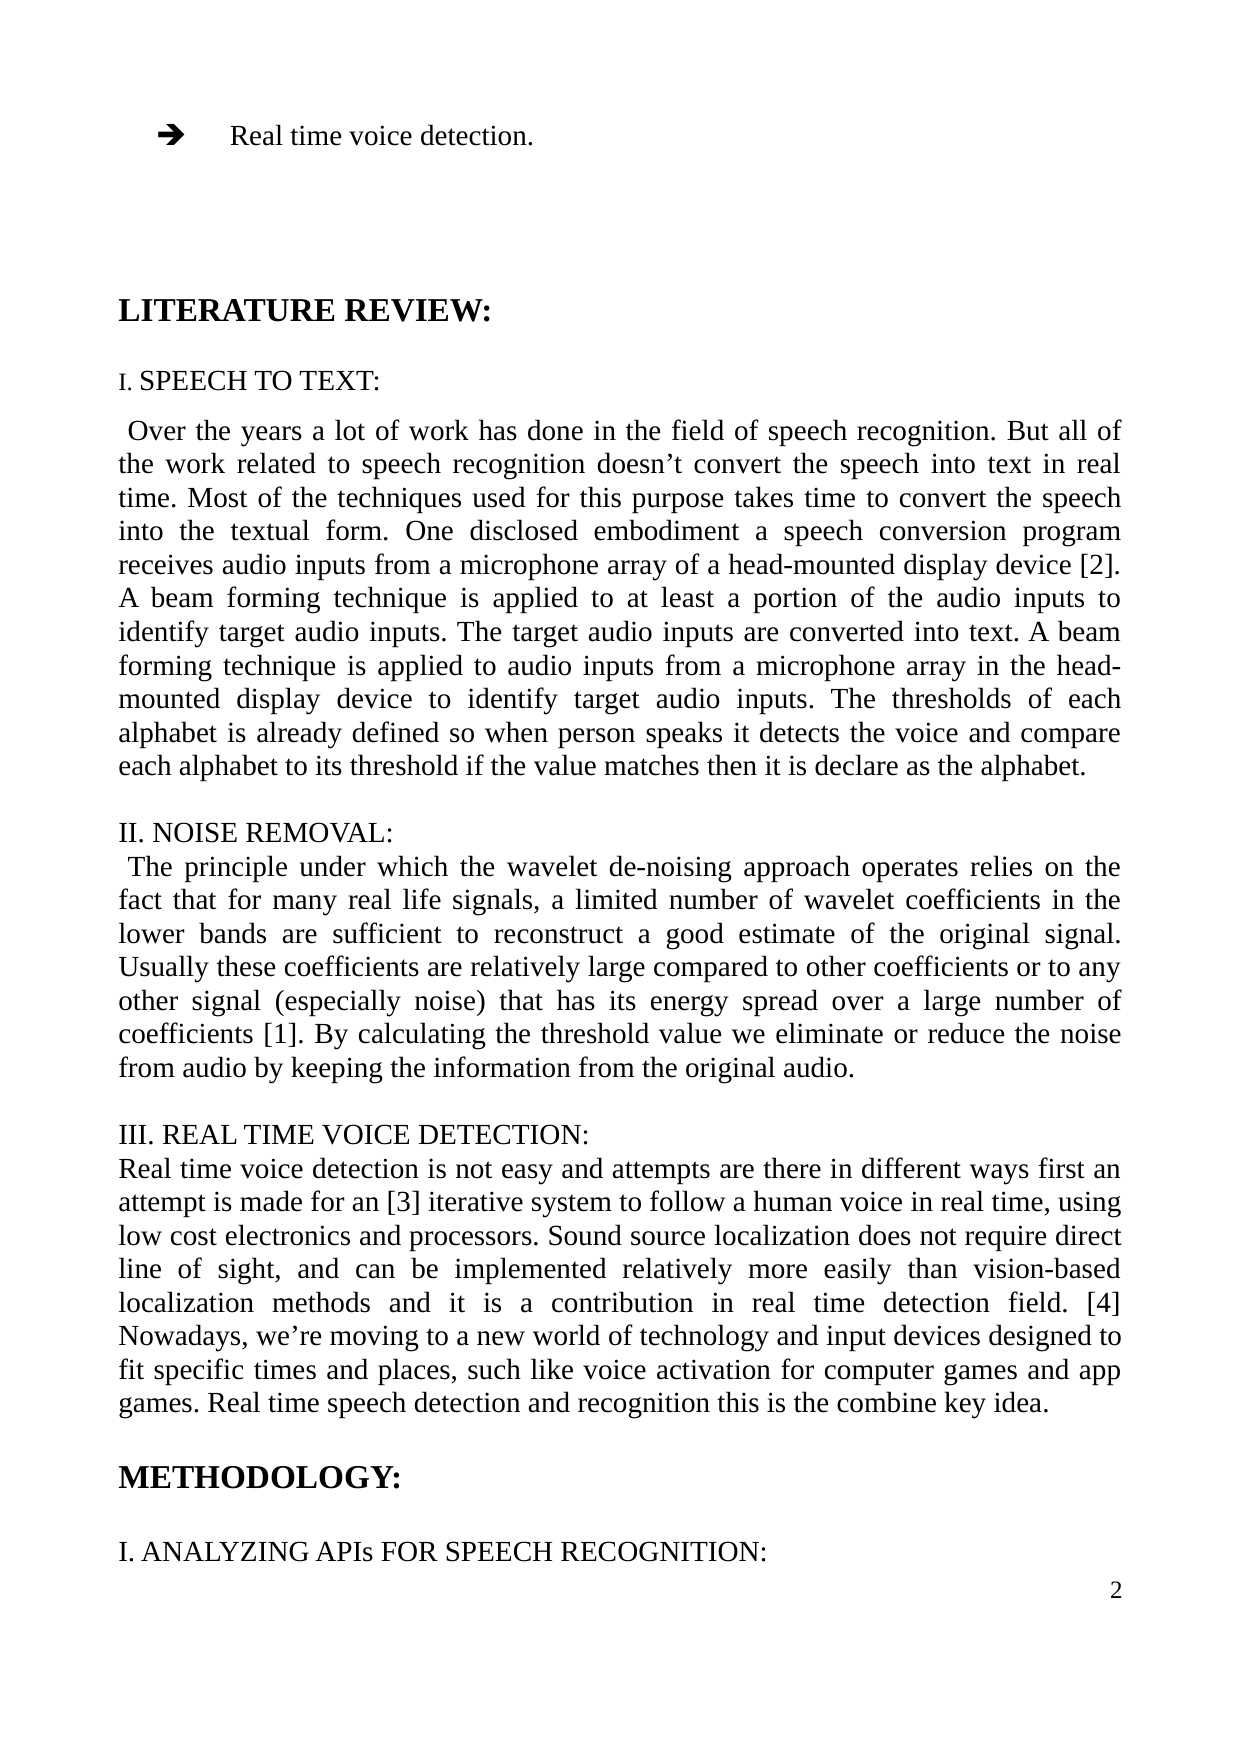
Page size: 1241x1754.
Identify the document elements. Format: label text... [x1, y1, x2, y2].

list I. ANALYZING APIs FOR SPEECH RECOGNITION: [118, 1534, 1122, 1568]
text Real time voice detection is not easy and attempts are there in different ways first an attempt is made for an [3] iterative system to follow a human voice in real time, using low cost electronics and processors. Sound source localization does not require direct line of sight, and can be implemented relatively more easily than vision-based localization methods and it is a contribution in real time detection field. [4] Nowadays, we’re moving to a new world of technology and input devices designed to fit specific times and places, such like voice activation for computer games and app games. Real time speech detection and recognition this is the combine key idea. [118, 1151, 1122, 1419]
list I. SPEECH TO TEXT: [118, 363, 1122, 396]
text III. REAL TIME VOICE DETECTION: [118, 1117, 1122, 1151]
text METHODOLOGY: [118, 1457, 1122, 1496]
list Real time voice detection. [156, 118, 1122, 152]
list LITERATURE REVIEW: [118, 291, 1122, 329]
text Over the years a lot of work has done in the field of speech recognition. But all of the work related to speech recognition doesn’t convert the speech into text in real time. Most of the techniques used for this purpose takes time to convert the speech into the textual form. One disclosed embodiment a speech conversion program receives audio inputs from a microphone array of a head-mounted display device [2]. A beam forming technique is applied to at least a portion of the audio inputs to identify target audio inputs. The target audio inputs are converted into text. A beam forming technique is applied to audio inputs from a microphone array in the head-mounted display device to identify target audio inputs. The thresholds of each alphabet is already defined so when person speaks it detects the voice and compare each alphabet to its threshold if the value matches then it is declare as the alphabet. [118, 413, 1122, 782]
text The principle under which the wavelet de-noising approach operates relies on the fact that for many real life signals, a limited number of wavelet coefficients in the lower bands are sufficient to reconstruct a good estimate of the original signal. Usually these coefficients are relatively large compared to other coefficients or to any other signal (especially noise) that has its energy spread over a large number of coefficients [1]. By calculating the threshold value we eliminate or reduce the noise from audio by keeping the information from the original audio. [118, 849, 1122, 1084]
text II. NOISE REMOVAL: [118, 815, 1122, 849]
